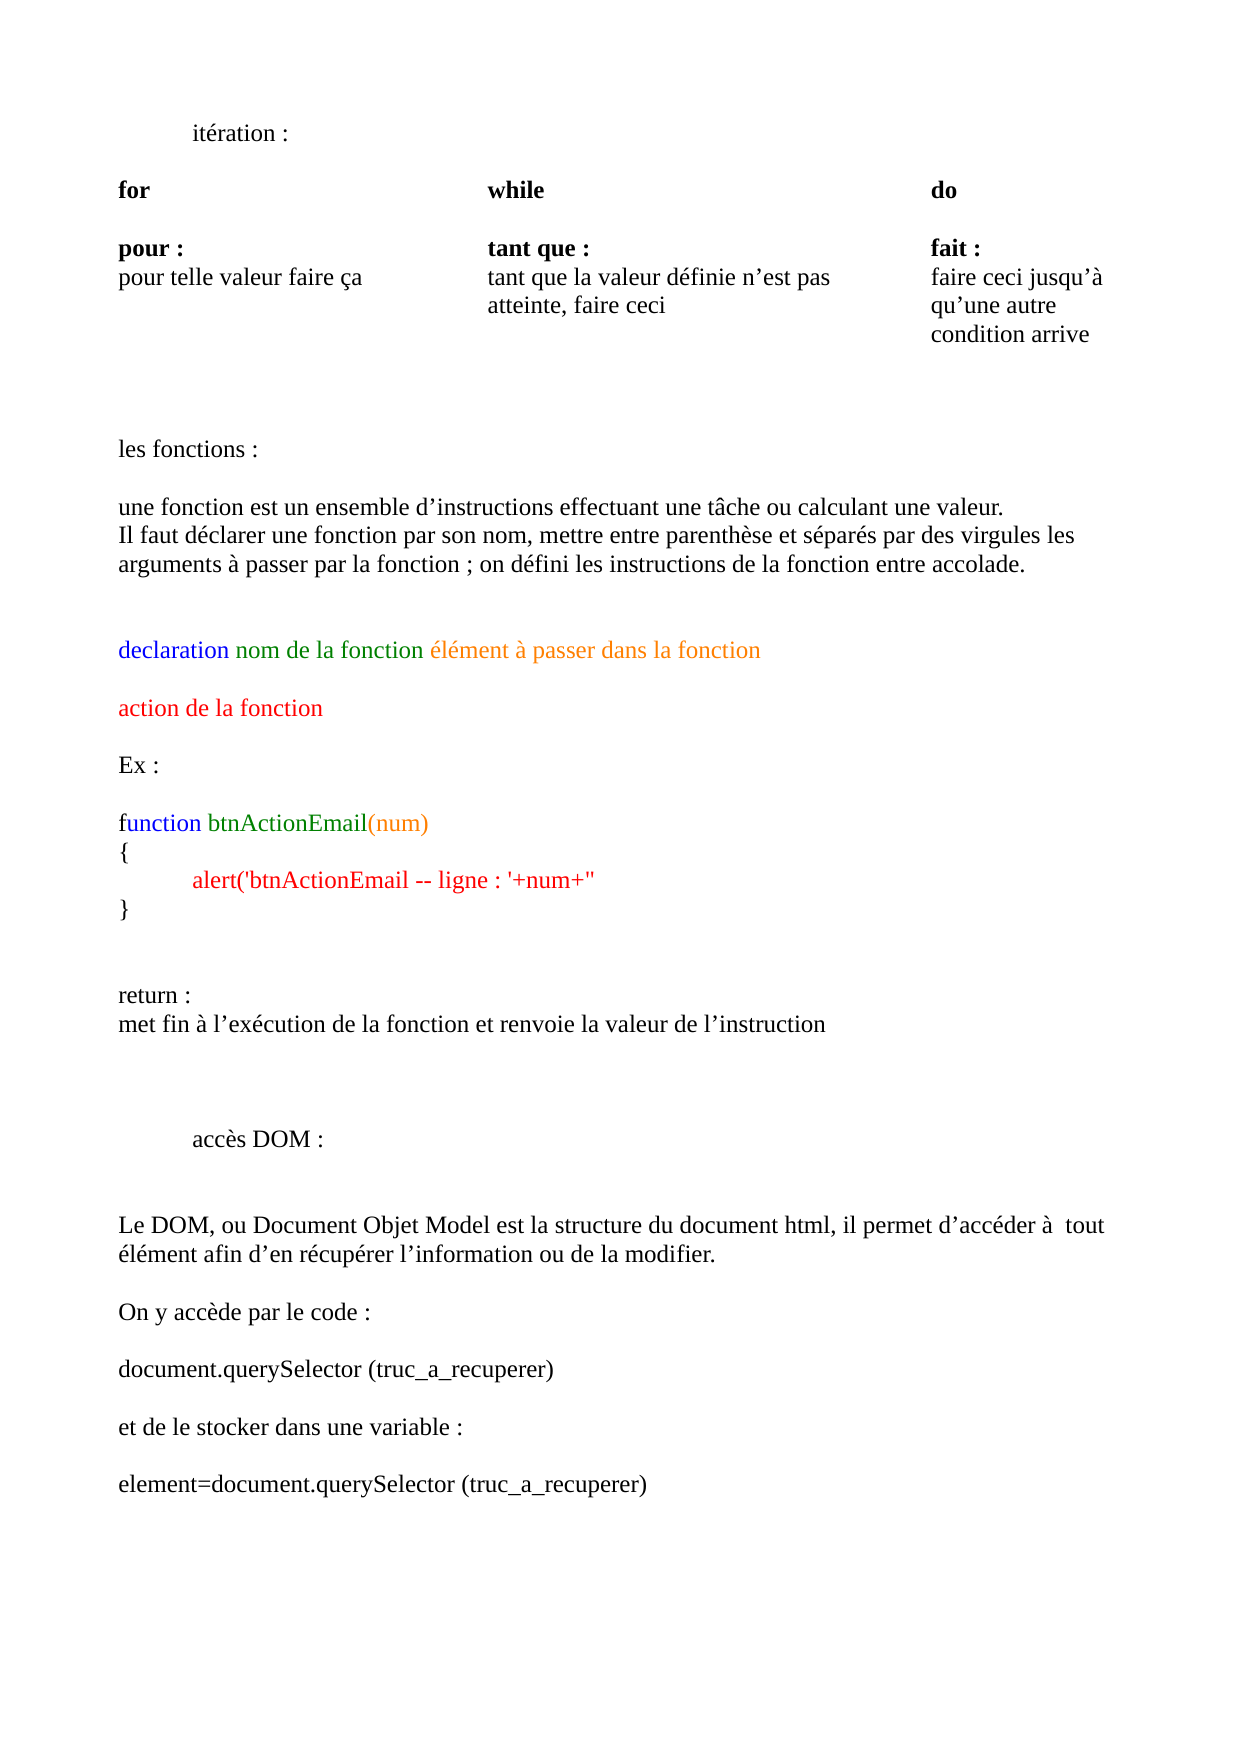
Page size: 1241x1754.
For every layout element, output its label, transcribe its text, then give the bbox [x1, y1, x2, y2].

text On y accède par le code : [118, 1297, 1122, 1326]
text Le DOM, ou Document Objet Model est la structure du document html, il permet d’accéder à tout élément afin d’en récupérer l’information ou de la modifier. [118, 1211, 1122, 1268]
text alert('btnActionEmail -- ligne : '+num+" [118, 866, 1122, 894]
text itération : [118, 118, 1122, 147]
text Il faut déclarer une fonction par son nom, mettre entre parenthèse et séparés par des virgules les arguments à passer par la fonction ; on défini les instructions de la fonction entre accolade. [118, 521, 1122, 578]
text une fonction est un ensemble d’instructions effectuant une tâche ou calculant une valeur. [118, 492, 1122, 521]
text declaration nom de la fonction élément à passer dans la fonction [118, 636, 1122, 664]
text les fonctions : [118, 434, 1122, 463]
text pour telle valeur faire ça tant que la valeur définie n’est pas faire ceci jusqu’à [118, 262, 1122, 291]
text document.querySelector (truc_a_recuperer) [118, 1354, 1122, 1383]
text element=document.querySelector (truc_a_recuperer) [118, 1469, 1122, 1498]
text accès DOM : [118, 1124, 1122, 1153]
text pour : tant que : fait : [118, 233, 1122, 262]
text { [118, 837, 1122, 866]
text met fin à l’exécution de la fonction et renvoie la valeur de l’instruction [118, 1009, 1122, 1038]
text atteinte, faire ceci qu’une autre condition arrive [118, 291, 1122, 348]
text action de la fonction [118, 693, 1122, 722]
text et de le stocker dans une variable : [118, 1412, 1122, 1441]
text } [118, 894, 1122, 923]
text for while do [118, 176, 1122, 204]
text Ex : [118, 751, 1122, 779]
text function btnActionEmail(num) [118, 808, 1122, 837]
text return : [118, 981, 1122, 1009]
